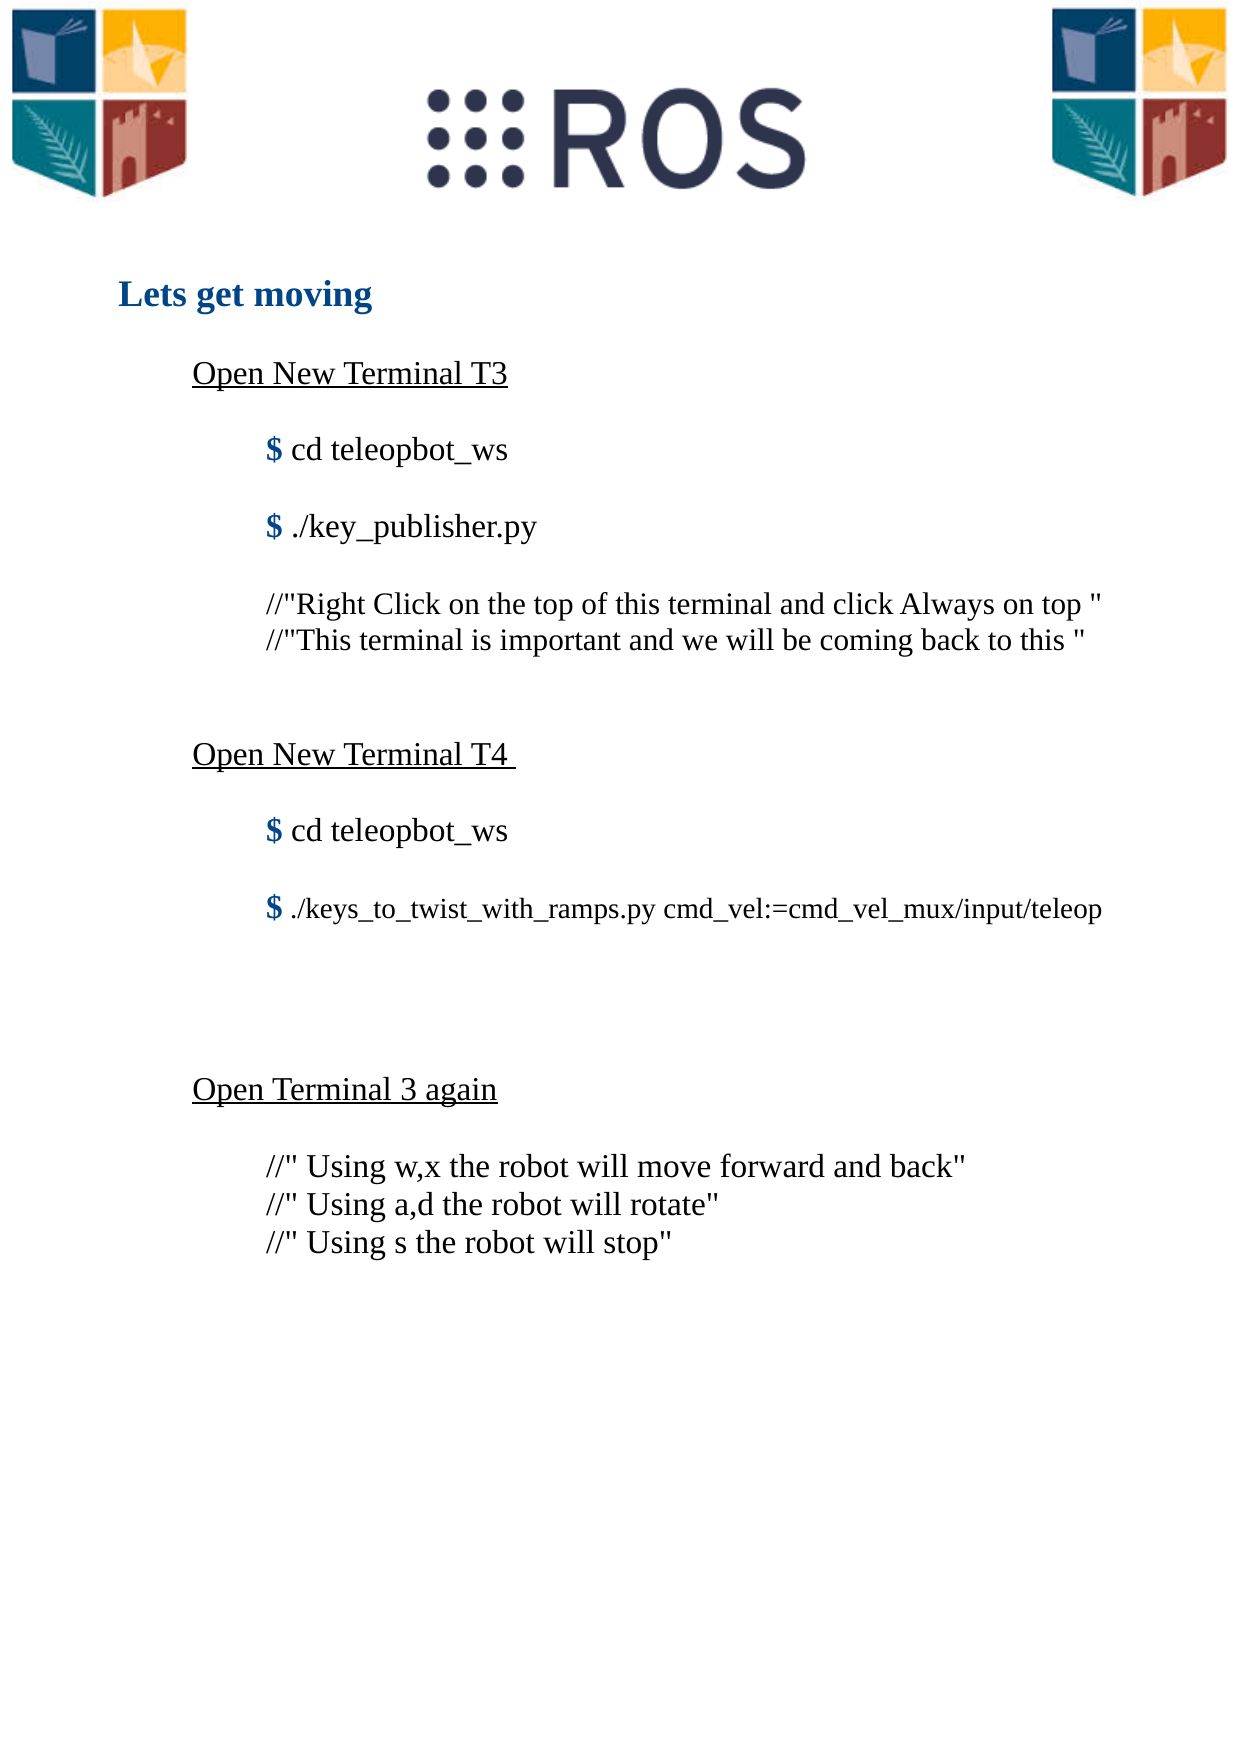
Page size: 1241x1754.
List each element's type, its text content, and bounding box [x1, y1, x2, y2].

picture [0, 1, 200, 202]
text Open New Terminal T3 [118, 353, 1122, 391]
text Open New Terminal T4 [118, 734, 1122, 772]
text $ cd teleopbot_ws [118, 811, 1122, 849]
picture [1040, 0, 1241, 201]
text $ ./keys_to_twist_with_ramps.py cmd_vel:=cmd_vel_mux/input/teleop [118, 887, 1122, 926]
text $ ./key_publisher.py [118, 506, 1122, 544]
text $ cd teleopbot_ws [118, 429, 1122, 468]
text Lets get moving [118, 271, 1122, 314]
picture [421, 82, 819, 197]
text //"This terminal is important and we will be coming back to this " [118, 621, 1122, 657]
text //" Using w,x the robot will move forward and back" [118, 1146, 1122, 1184]
text //" Using s the robot will stop" [118, 1223, 1122, 1261]
text Open Terminal 3 again [118, 1069, 1122, 1108]
text //" Using a,d the robot will rotate" [118, 1184, 1122, 1223]
text //"Right Click on the top of this terminal and click Always on top " [118, 583, 1122, 621]
